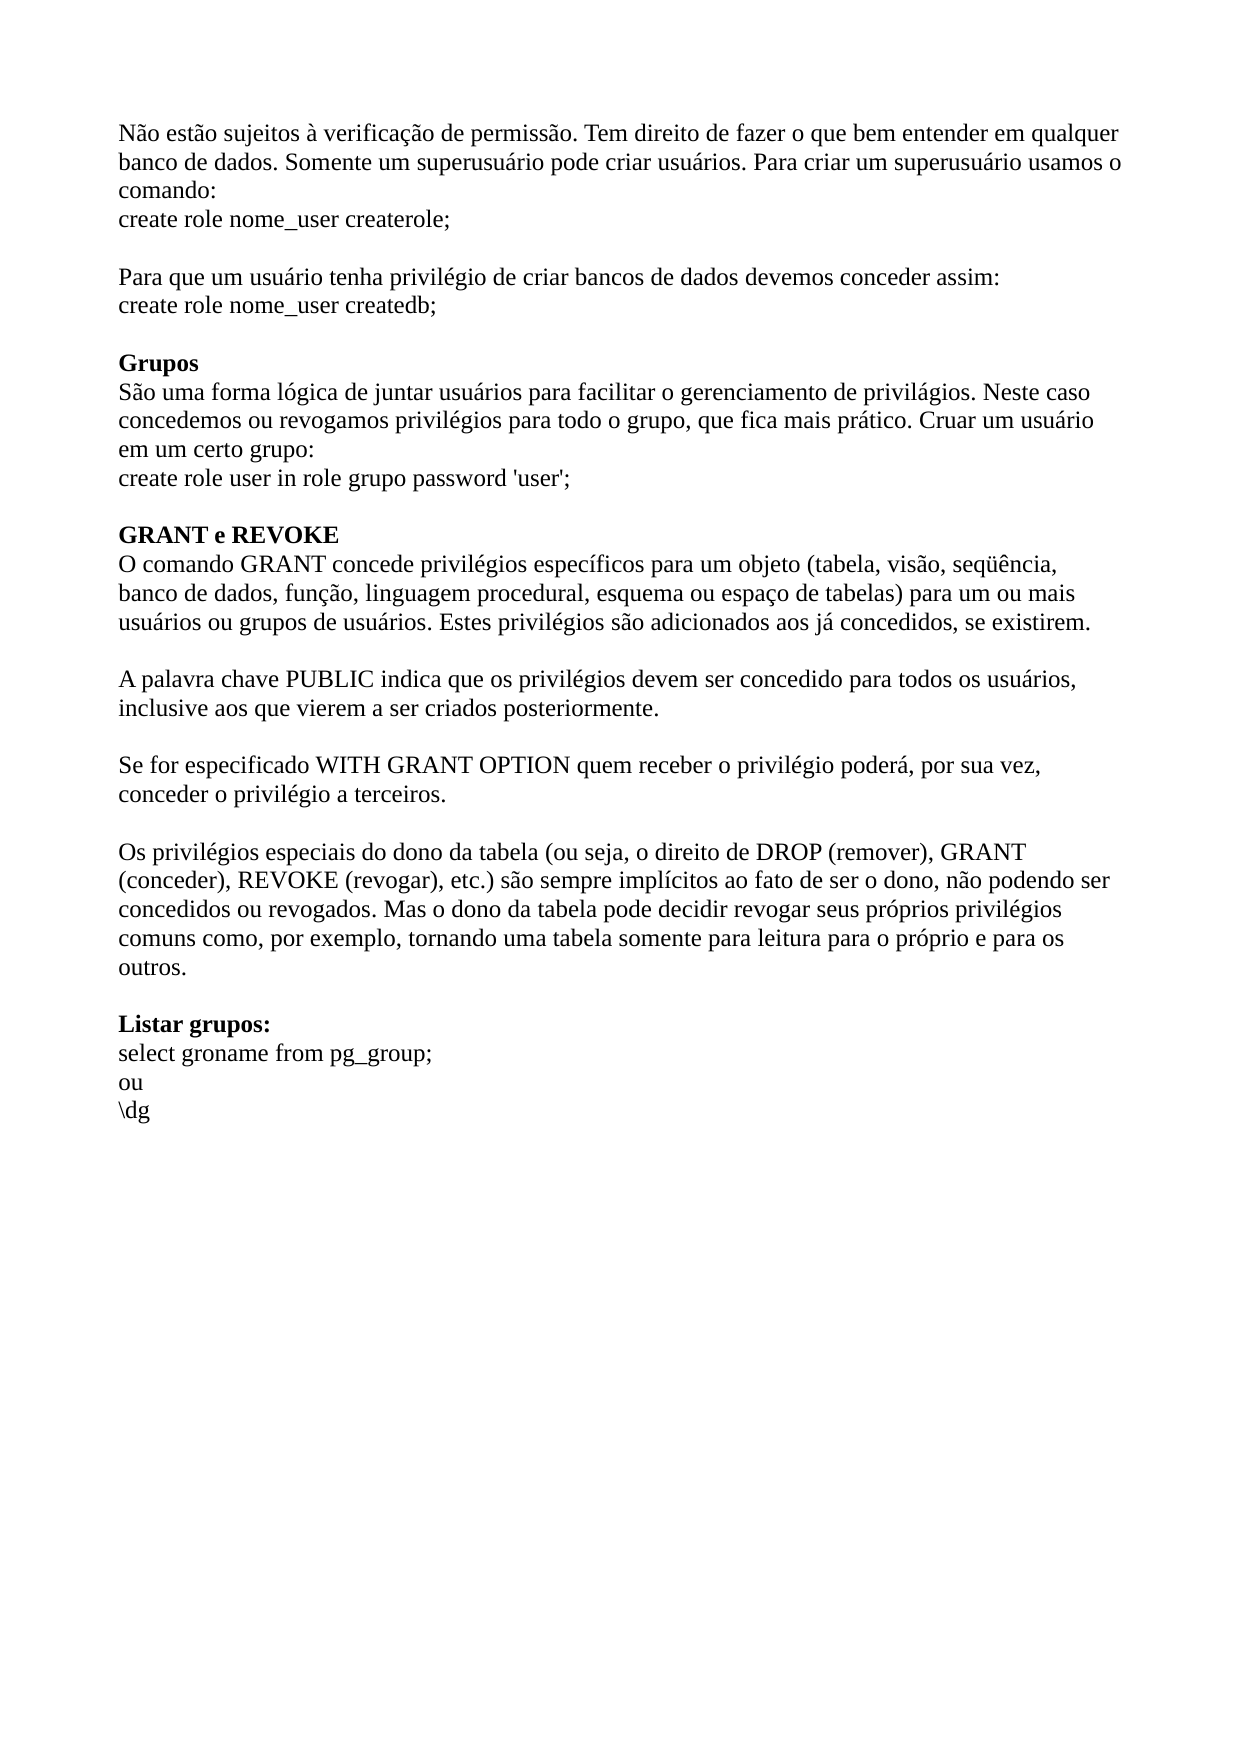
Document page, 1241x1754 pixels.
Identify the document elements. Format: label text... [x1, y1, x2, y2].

text A palavra chave PUBLIC indica que os privilégios devem ser concedido para todos os usuários, inclusive aos que vierem a ser criados posteriormente. [118, 664, 1122, 722]
text Grupos [118, 348, 1122, 377]
text ou [118, 1067, 1122, 1096]
text Os privilégios especiais do dono da tabela (ou seja, o direito de DROP (remover), GRANT (conceder), REVOKE (revogar), etc.) são sempre implícitos ao fato de ser o dono, não podendo ser concedidos ou revogados. Mas o dono da tabela pode decidir revogar seus próprios privilégios comuns como, por exemplo, tornando uma tabela somente para leitura para o próprio e para os outros. [118, 837, 1122, 981]
text \dg [118, 1096, 1122, 1124]
text Não estão sujeitos à verificação de permissão. Tem direito de fazer o que bem entender em qualquer banco de dados. Somente um superusuário pode criar usuários. Para criar um superusuário usamos o comando: [118, 118, 1122, 204]
text GRANT e REVOKE [118, 521, 1122, 549]
text Listar grupos: [118, 1009, 1122, 1038]
text São uma forma lógica de juntar usuários para facilitar o gerenciamento de privilágios. Neste caso concedemos ou revogamos privilégios para todo o grupo, que fica mais prático. Cruar um usuário em um certo grupo: [118, 377, 1122, 463]
text create role nome_user createrole; [118, 204, 1122, 233]
text select groname from pg_group; [118, 1038, 1122, 1067]
text create role nome_user createdb; [118, 291, 1122, 319]
text Se for especificado WITH GRANT OPTION quem receber o privilégio poderá, por sua vez, conceder o privilégio a terceiros. [118, 751, 1122, 808]
text O comando GRANT concede privilégios específicos para um objeto (tabela, visão, seqüência, banco de dados, função, linguagem procedural, esquema ou espaço de tabelas) para um ou mais usuários ou grupos de usuários. Estes privilégios são adicionados aos já concedidos, se existirem. [118, 549, 1122, 636]
text Para que um usuário tenha privilégio de criar bancos de dados devemos conceder assim: [118, 262, 1122, 291]
text create role user in role grupo password 'user'; [118, 463, 1122, 492]
